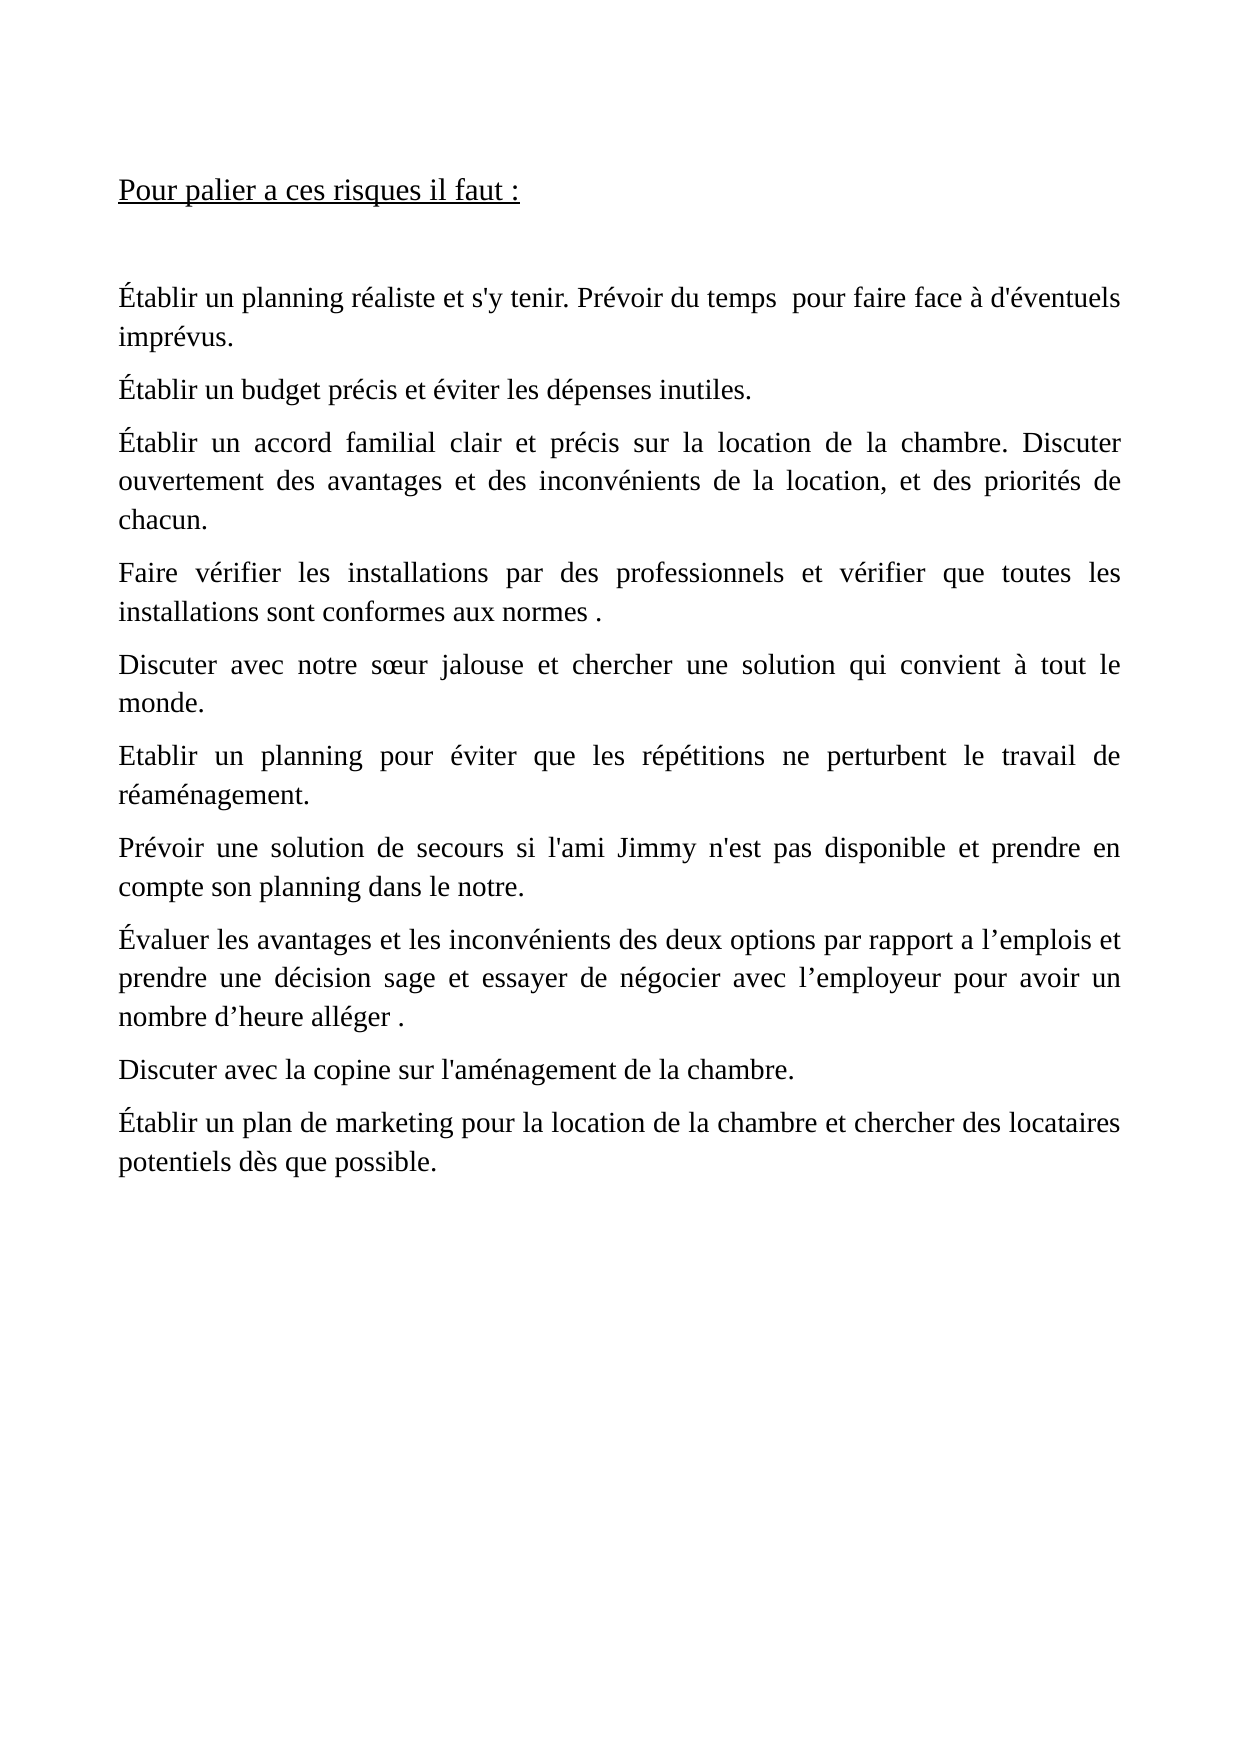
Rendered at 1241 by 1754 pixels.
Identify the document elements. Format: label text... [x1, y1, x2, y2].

text Évaluer les avantages et les inconvénients des deux options par rapport a l’emplois et prendre une décision sage et essayer de négocier avec l’employeur pour avoir un nombre d’heure alléger . [118, 922, 1122, 1032]
text Etablir un planning pour éviter que les répétitions ne perturbent le travail de réaménagement. [118, 738, 1122, 811]
text Établir un plan de marketing pour la location de la chambre et chercher des locataires potentiels dès que possible. [118, 1105, 1122, 1177]
text Prévoir une solution de secours si l'ami Jimmy n'est pas disponible et prendre en compte son planning dans le notre. [118, 830, 1122, 902]
text Établir un accord familial clair et précis sur la location de la chambre. Discuter ouvertement des avantages et des inconvénients de la location, et des priorités de chacun. [118, 425, 1122, 536]
text Faire vérifier les installations par des professionnels et vérifier que toutes les installations sont conformes aux normes . [118, 555, 1122, 627]
text Discuter avec la copine sur l'aménagement de la chambre. [118, 1052, 1122, 1086]
text Discuter avec notre sœur jalouse et chercher une solution qui convient à tout le monde. [118, 647, 1122, 719]
text Pour palier a ces risques il faut : [118, 171, 1122, 207]
text Établir un planning réaliste et s'y tenir. Prévoir du temps pour faire face à d'éventuels imprévus. [118, 280, 1122, 352]
text Établir un budget précis et éviter les dépenses inutiles. [118, 372, 1122, 405]
